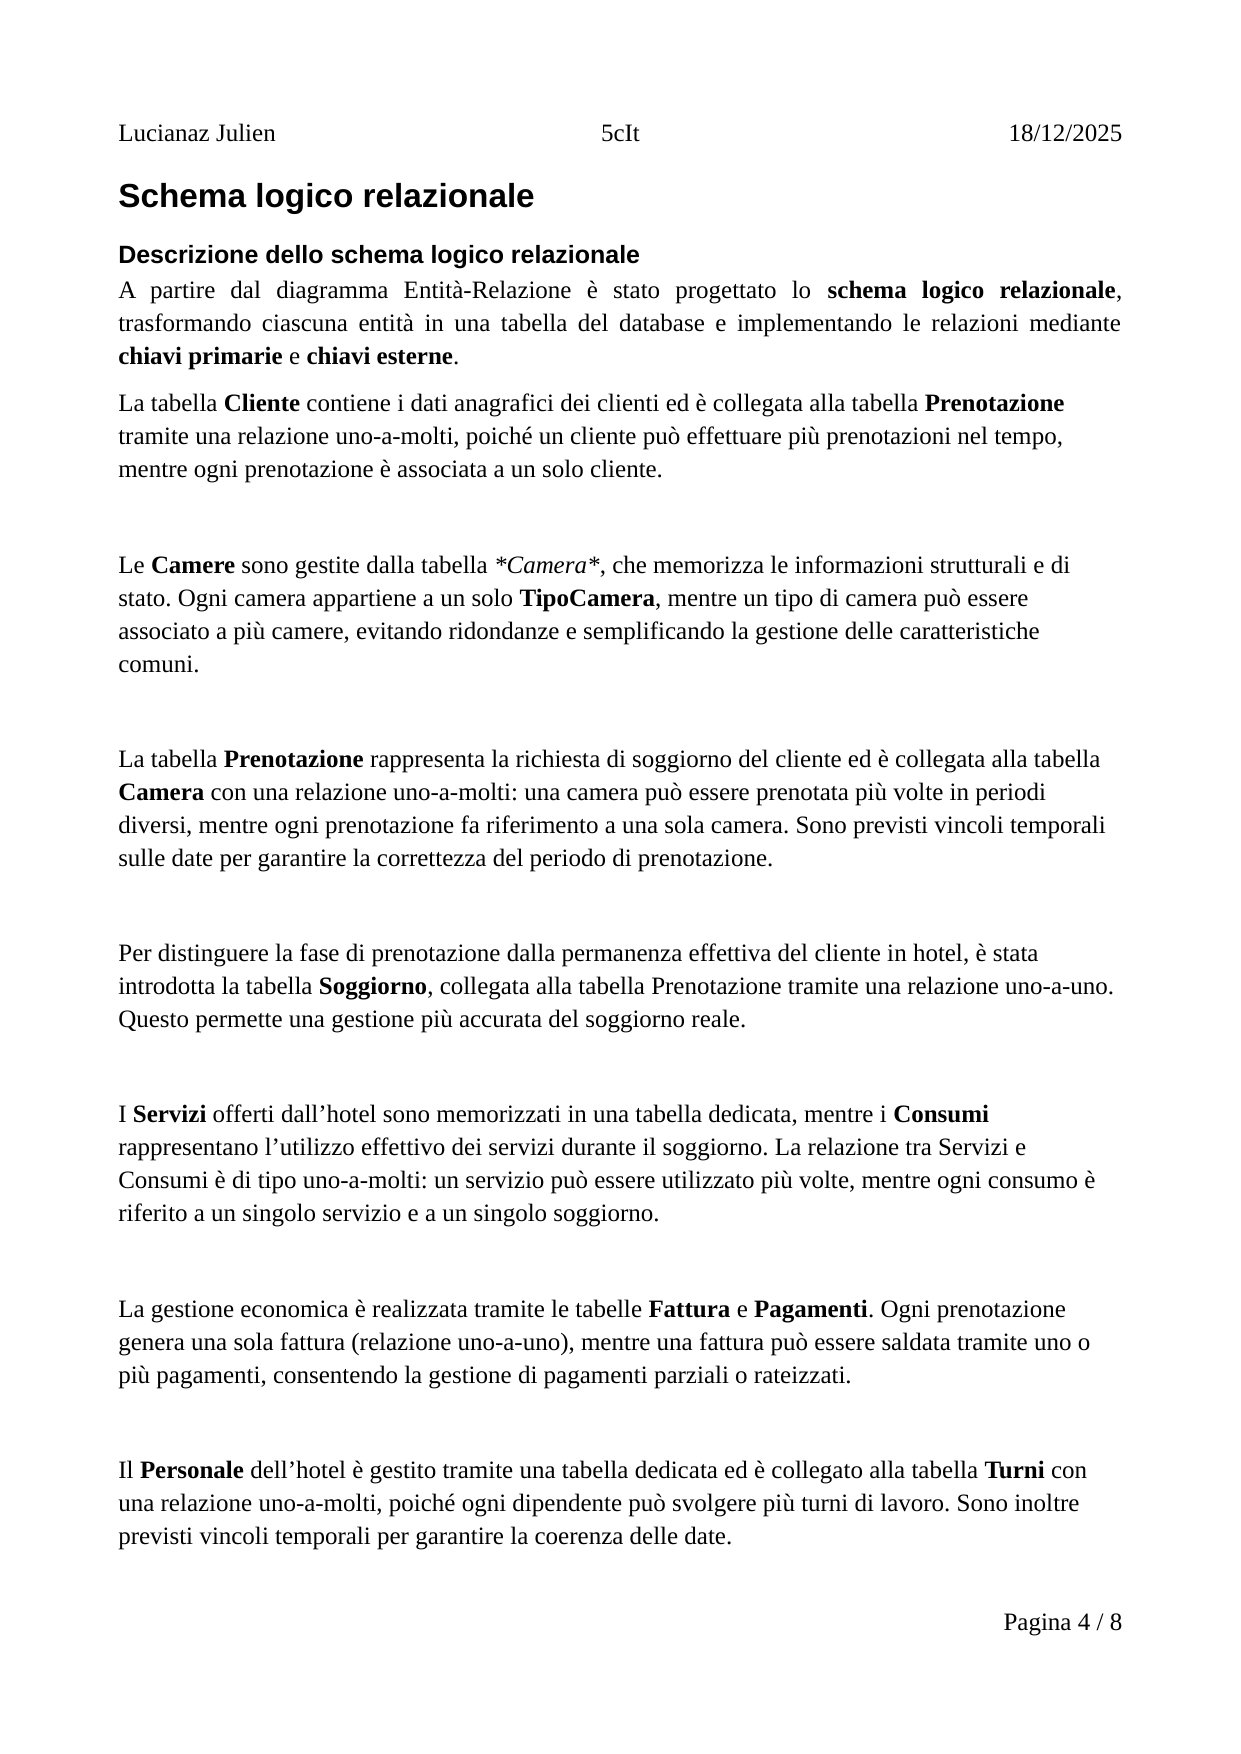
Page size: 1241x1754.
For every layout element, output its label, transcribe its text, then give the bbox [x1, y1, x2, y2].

text A partire dal diagramma Entità-Relazione è stato progettato lo schema logico relazionale, trasformando ciascuna entità in una tabella del database e implementando le relazioni mediante chiavi primarie e chiavi esterne. [118, 275, 1122, 369]
text I Servizi offerti dall’hotel sono memorizzati in una tabella dedicata, mentre i Consumi rappresentano l’utilizzo effettivo dei servizi durante il soggiorno. La relazione tra Servizi e Consumi è di tipo uno-a-molti: un servizio può essere utilizzato più volte, mentre ogni consumo è riferito a un singolo servizio e a un singolo soggiorno. [118, 1099, 1122, 1227]
subtitle Descrizione dello schema logico relazionale [118, 240, 1122, 268]
text La tabella Prenotazione rappresenta la richiesta di soggiorno del cliente ed è collegata alla tabella Camera con una relazione uno-a-molti: una camera può essere prenotata più volte in periodi diversi, mentre ogni prenotazione fa riferimento a una sola camera. Sono previsti vincoli temporali sulle date per garantire la correttezza del periodo di prenotazione. [118, 744, 1122, 872]
text La tabella Cliente contiene i dati anagrafici dei clienti ed è collegata alla tabella Prenotazione tramite una relazione uno-a-molti, poiché un cliente può effettuare più prenotazioni nel tempo, mentre ogni prenotazione è associata a un solo cliente. [118, 388, 1122, 483]
subtitle Schema logico relazionale [118, 176, 1122, 215]
text Il Personale dell’hotel è gestito tramite una tabella dedicata ed è collegato alla tabella Turni con una relazione uno-a-molti, poiché ogni dipendente può svolgere più turni di lavoro. Sono inoltre previsti vincoli temporali per garantire la coerenza delle date. [118, 1455, 1122, 1550]
text La gestione economica è realizzata tramite le tabelle Fattura e Pagamenti. Ogni prenotazione genera una sola fattura (relazione uno-a-uno), mentre una fattura può essere saldata tramite uno o più pagamenti, consentendo la gestione di pagamenti parziali o rateizzati. [118, 1294, 1122, 1388]
text Per distinguere la fase di prenotazione dalla permanenza effettiva del cliente in hotel, è stata introdotta la tabella Soggiorno, collegata alla tabella Prenotazione tramite una relazione uno-a-uno. Questo permette una gestione più accurata del soggiorno reale. [118, 938, 1122, 1033]
text Le Camere sono gestite dalla tabella *Camera*, che memorizza le informazioni strutturali e di stato. Ogni camera appartiene a un solo TipoCamera, mentre un tipo di camera può essere associato a più camere, evitando ridondanze e semplificando la gestione delle caratteristiche comuni. [118, 550, 1122, 677]
